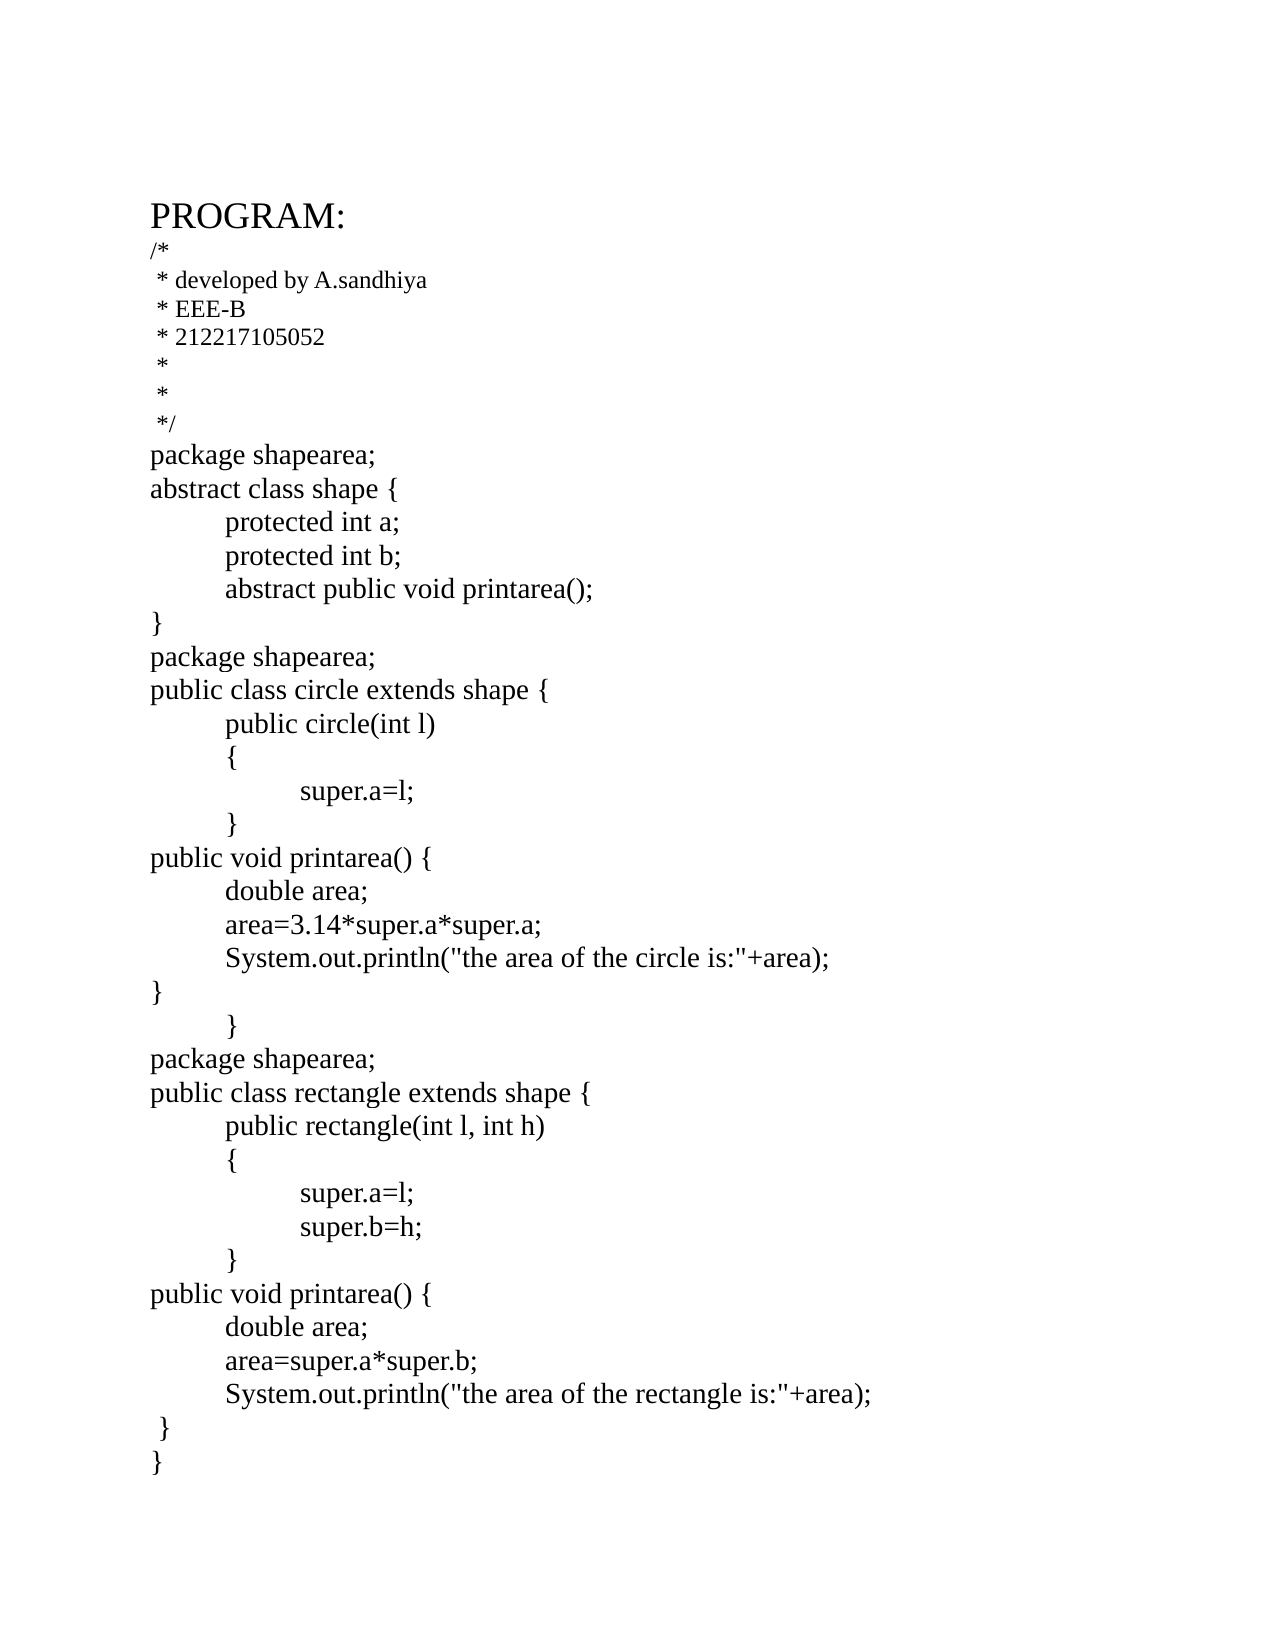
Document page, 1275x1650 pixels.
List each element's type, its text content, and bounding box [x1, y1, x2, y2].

text area=3.14*super.a*super.a; [150, 907, 1125, 941]
text } [150, 806, 1125, 840]
text public class rectangle extends shape { [150, 1075, 1125, 1108]
text protected int b; [150, 538, 1125, 572]
text double area; [150, 873, 1125, 907]
text * 212217105052 [150, 322, 1125, 351]
text protected int a; [150, 504, 1125, 538]
text System.out.println("the area of the circle is:"+area); [150, 941, 1125, 974]
text { [150, 739, 1125, 773]
text abstract public void printarea(); [150, 572, 1125, 605]
text super.a=l; [150, 773, 1125, 806]
text } [150, 974, 1125, 1008]
text PROGRAM: [150, 193, 1125, 236]
text */ [150, 409, 1125, 437]
text public void printarea() { [150, 840, 1125, 873]
text abstract class shape { [150, 471, 1125, 504]
text package shapearea; [150, 437, 1125, 471]
text super.a=l; [150, 1175, 1125, 1209]
text public circle(int l) [150, 706, 1125, 739]
text public class circle extends shape { [150, 672, 1125, 706]
text public void printarea() { [150, 1276, 1125, 1309]
text { [150, 1142, 1125, 1175]
text } [150, 1444, 1125, 1477]
text package shapearea; [150, 1041, 1125, 1075]
text System.out.println("the area of the rectangle is:"+area); [150, 1377, 1125, 1410]
text super.b=h; [150, 1209, 1125, 1242]
text } [150, 1008, 1125, 1041]
text * developed by A.sandhiya [150, 265, 1125, 294]
text } [150, 1410, 1125, 1444]
text area=super.a*super.b; [150, 1343, 1125, 1377]
text * [150, 351, 1125, 380]
text * [150, 380, 1125, 409]
text package shapearea; [150, 639, 1125, 672]
text * EEE-B [150, 294, 1125, 322]
text /* [150, 236, 1125, 265]
text } [150, 1242, 1125, 1276]
text } [150, 605, 1125, 639]
text double area; [150, 1309, 1125, 1343]
text public rectangle(int l, int h) [150, 1108, 1125, 1142]
